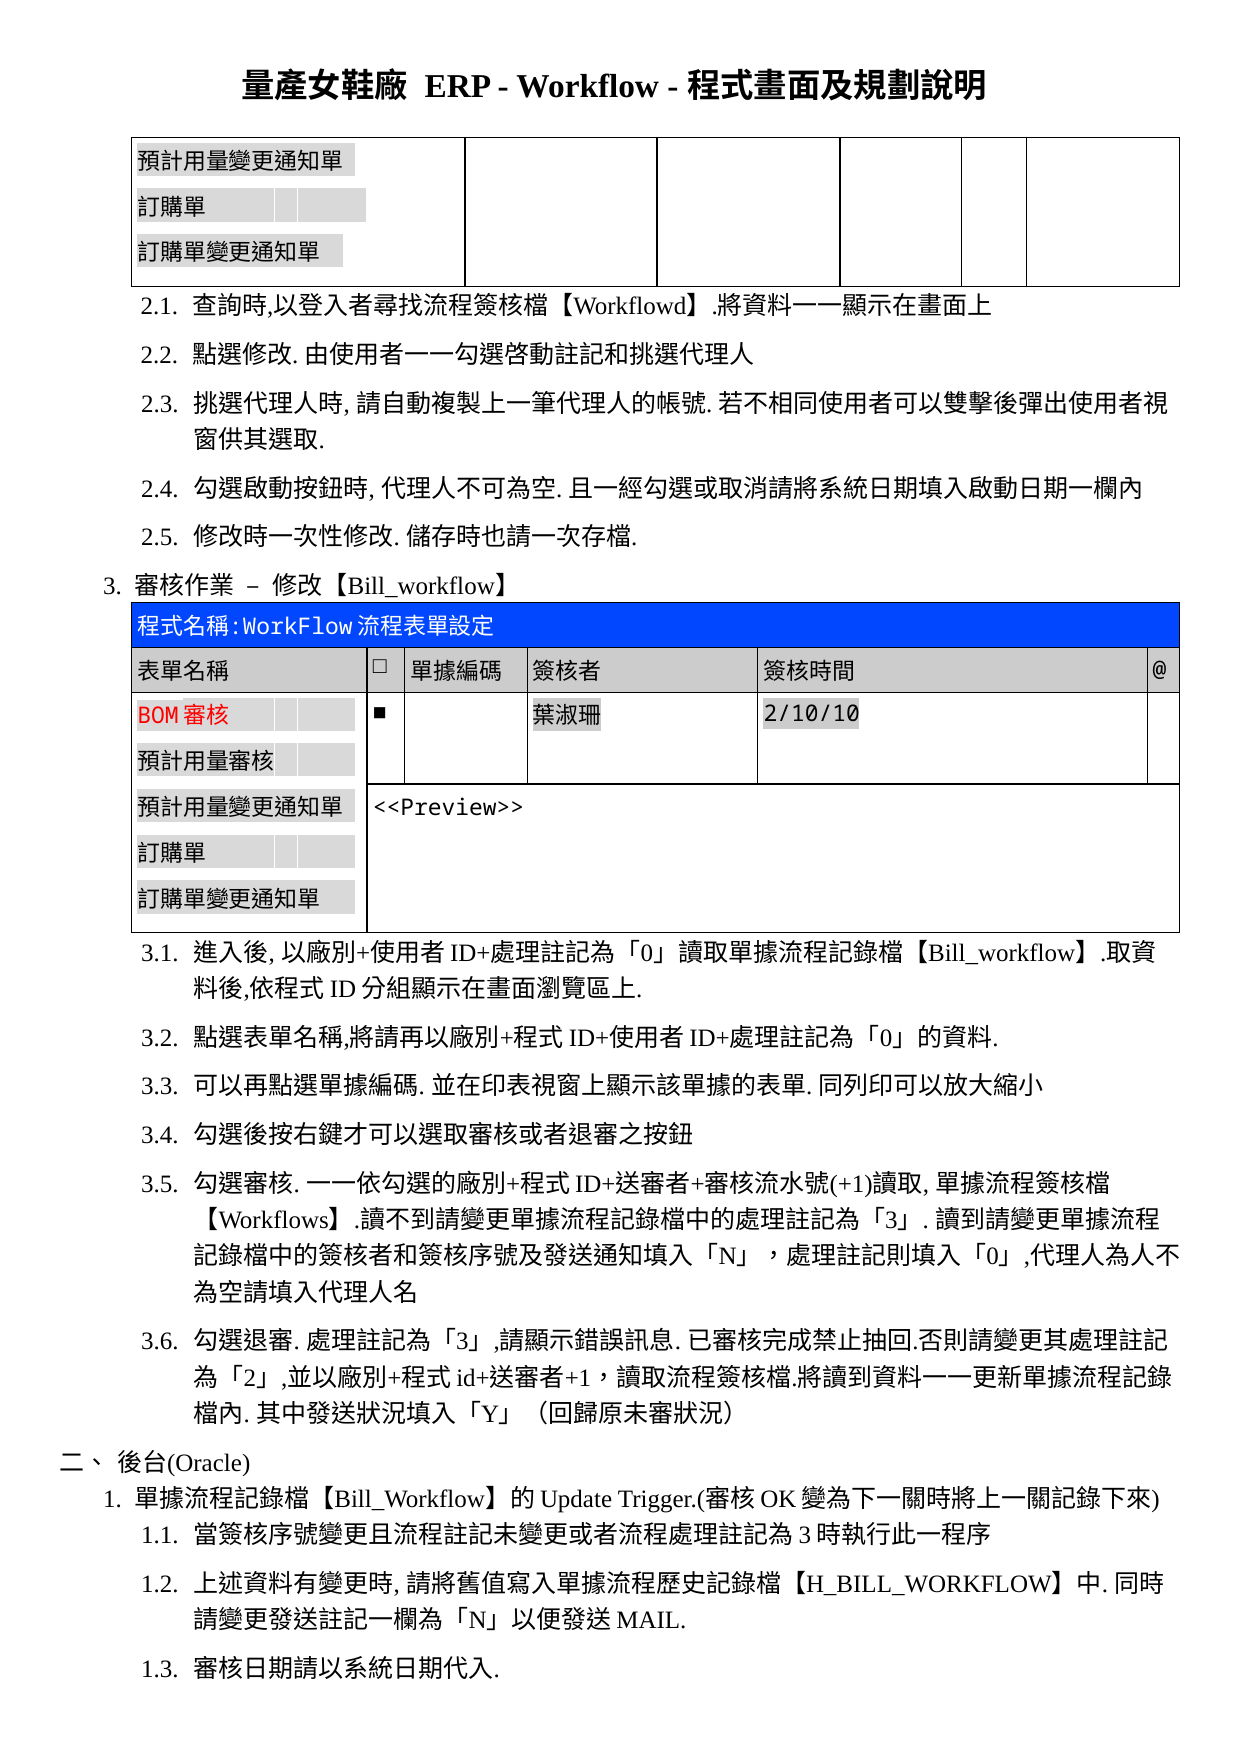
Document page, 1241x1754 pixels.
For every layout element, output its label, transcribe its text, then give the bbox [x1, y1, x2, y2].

table_cell [466, 138, 656, 286]
list 勾選後按右鍵才可以選取審核或者退審之按鈕 [134, 1114, 1181, 1151]
table_cell [658, 138, 839, 286]
table_header 程式名稱:WorkFlow流程表單設定 [132, 603, 1179, 647]
table_cell <<Preview>> [368, 785, 1179, 932]
table_cell [841, 138, 961, 286]
list 進入後, 以廠別+使用者ID+處理註記為「0」讀取單據流程記錄檔【Bill_workflow】.取資料後,依程式ID分組顯示在畫面瀏覽區上. [134, 932, 1181, 1004]
list 勾選退審. 處理註記為「3」,請顯示錯誤訊息. 已審核完成禁止抽回.否則請變更其處理註記為「2」,並以廠別+程式id+送審者+1，讀取流程簽核檔.將讀到資料一一更新單據流程記錄檔內. 其中發送狀況填入「Y」（回歸原未審狀況） [134, 1321, 1181, 1429]
list 勾選審核. 一一依勾選的廠別+程式ID+送審者+審核流水號(+1)讀取, 單據流程簽核檔【Workflows】.讀不到請變更單據流程記錄檔中的處理註記為「3」. 讀到請變更單據流程記錄檔中的簽核者和簽核序號及發送通知填入「N」，處理註記則填入「0」,代理人為人不為空請填入代理人名 [134, 1163, 1181, 1308]
list 挑選代理人時, 請自動複製上一筆代理人的帳號. 若不相同使用者可以雙擊後彈出使用者視窗供其選取. [134, 383, 1181, 456]
list 上述資料有變更時, 請將舊值寫入單據流程歷史記錄檔【H_BILL_WORKFLOW】中. 同時請變更發送註記一欄為「N」以便發送MAIL. [134, 1563, 1181, 1636]
table_cell ■ [368, 693, 404, 783]
list 查詢時,以登入者尋找流程簽核檔【Workflowd】.將資料一一顯示在畫面上 [134, 286, 1181, 322]
list 點選修改. 由使用者一一勾選啓動註記和挑選代理人 [134, 334, 1181, 371]
table_cell 單據編碼 [405, 648, 527, 692]
table_cell 簽核時間 [758, 648, 1147, 692]
table_cell [1027, 138, 1179, 286]
list 審核作業 – 修改【Bill_workflow】 [97, 566, 1181, 602]
table_cell BOM審核 預計用量審核 預計用量變更通知單 訂購單 訂購單變更通知單 [132, 693, 366, 932]
list 後台(Oracle) [59, 1442, 1181, 1478]
list 可以再點選單據編碼. 並在印表視窗上顯示該單據的表單. 同列印可以放大縮小 [134, 1066, 1181, 1102]
list 勾選啟動按鈕時, 代理人不可為空. 且一經勾選或取消請將系統日期填入啟動日期一欄內 [134, 468, 1181, 504]
list 修改時一次性修改. 儲存時也請一次存檔. [134, 517, 1181, 553]
list 當簽核序號變更且流程註記未變更或者流程處理註記為3時執行此一程序 [134, 1514, 1181, 1551]
table_cell 10/2/10 [758, 693, 1147, 783]
table_cell @ [1148, 648, 1179, 692]
table_cell □ [368, 648, 404, 692]
table_cell [1148, 693, 1179, 783]
table_cell 簽核者 [528, 648, 757, 692]
table_cell 葉淑珊 [528, 693, 757, 783]
table_cell [405, 693, 527, 783]
table_cell 預計用量變更通知單 訂購單 訂購單變更通知單 [132, 138, 464, 286]
table_cell 表單名稱 [132, 648, 366, 692]
list 單據流程記錄檔【Bill_Workflow】的Update Trigger.(審核OK變為下一關時將上一關記錄下來) [97, 1478, 1181, 1514]
list 點選表單名稱,將請再以廠別+程式ID+使用者ID+處理註記為「0」的資料. [134, 1017, 1181, 1053]
list 審核日期請以系統日期代入. [134, 1648, 1181, 1684]
table_cell [962, 138, 1026, 286]
